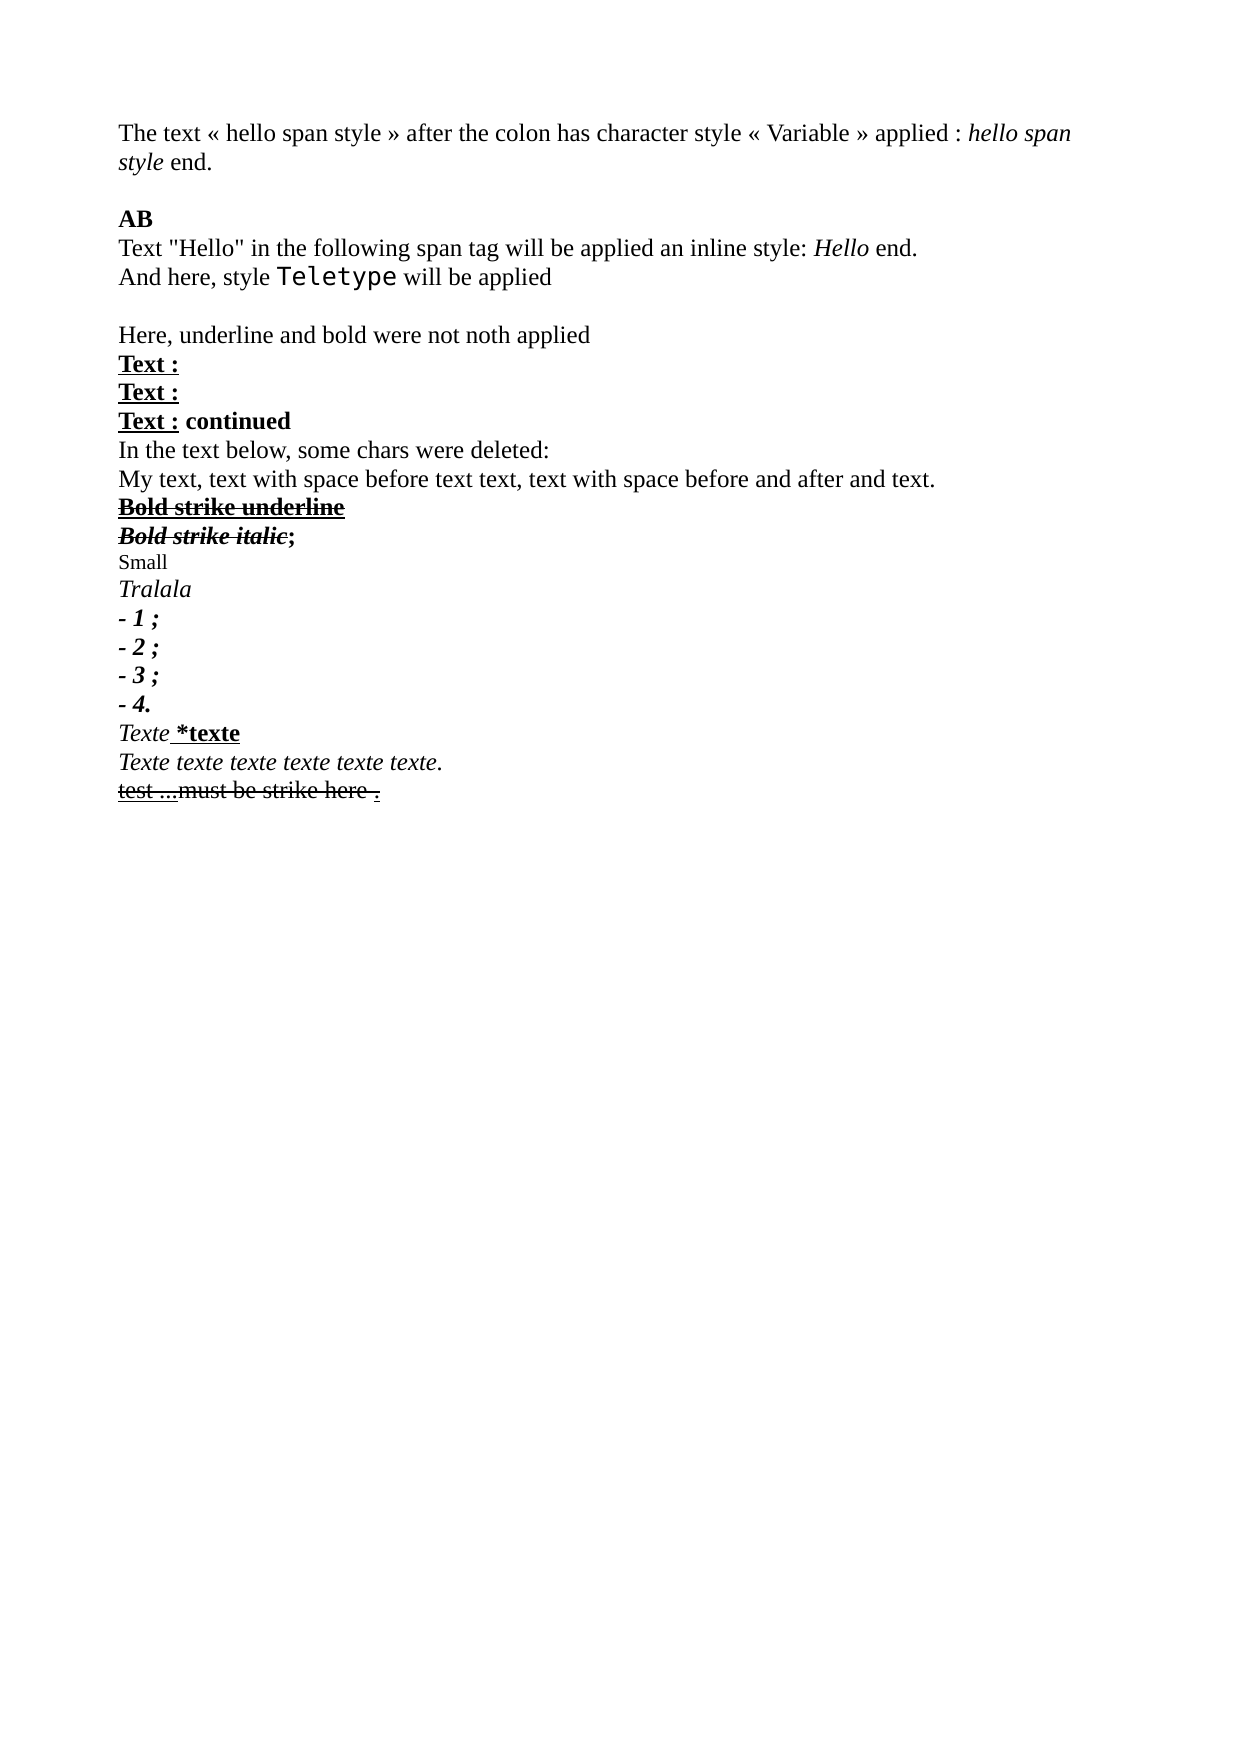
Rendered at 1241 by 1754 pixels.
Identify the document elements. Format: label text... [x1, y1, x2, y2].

text Tralala - 1 ; - 2 ; - 3 ; - 4. [118, 574, 1122, 718]
text Small [118, 550, 1122, 574]
text The text « hello span style » after the colon has character style « Variable » applied : hello span style end. [118, 118, 1122, 176]
text Bold strike italic; [118, 521, 1122, 550]
text Text : [118, 349, 1122, 377]
text In the text below, some chars were deleted: [118, 435, 1122, 464]
text And here, style Teletype will be applied [118, 262, 1122, 291]
text test ...must be strike here . [118, 776, 1122, 804]
text AB [118, 204, 1122, 233]
text Text "Hello" in the following span tag will be applied an inline style: Hello end. [118, 233, 1122, 262]
text Text : [118, 377, 1122, 406]
text My text, text with space before text text, text with space before and after and text. [118, 464, 1122, 492]
text Texte texte texte texte texte texte. [118, 747, 1122, 776]
text Text : continued [118, 406, 1122, 435]
text Bold strike underline [118, 492, 1122, 521]
text Texte *texte [118, 718, 1122, 747]
text Here, underline and bold were not noth applied [118, 291, 1122, 349]
